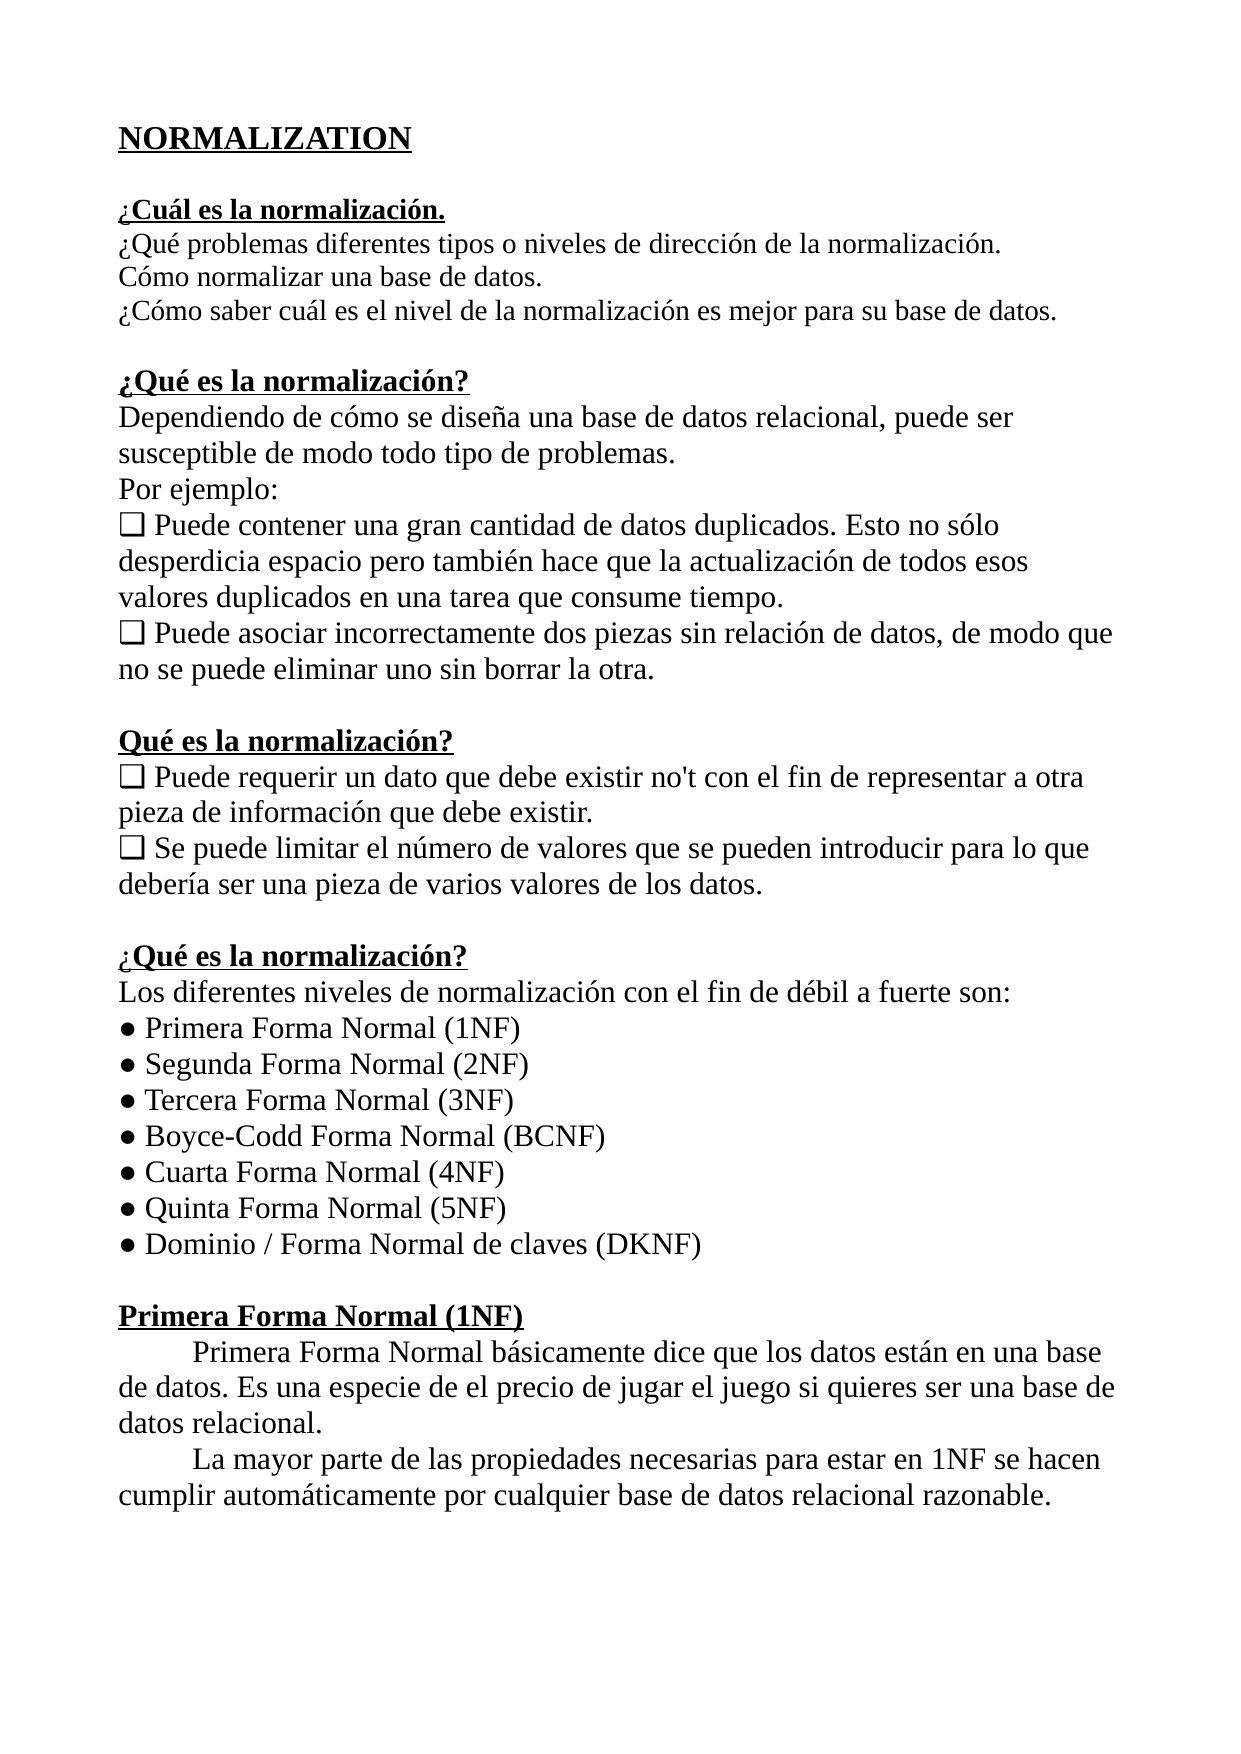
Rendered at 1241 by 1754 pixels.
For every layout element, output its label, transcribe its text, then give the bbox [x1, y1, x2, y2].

text Los diferentes niveles de normalización con el fin de débil a fuerte son: [118, 973, 1122, 1009]
text ¿Qué es la normalización? [118, 937, 1122, 973]
text ❑ Se puede limitar el número de valores que se pueden introducir para lo que debería ser una pieza de varios valores de los datos. [118, 830, 1122, 902]
text Primera Forma Normal (1NF) [118, 1297, 1122, 1333]
text ¿Cómo saber cuál es el nivel de la normalización es mejor para su base de datos. [118, 293, 1122, 327]
text ❑ Puede contener una gran cantidad de datos duplicados. Esto no sólo desperdicia espacio pero también hace que la actualización de todos esos valores duplicados en una tarea que consume tiempo. [118, 506, 1122, 614]
text Por ejemplo: [118, 470, 1122, 506]
text La mayor parte de las propiedades necesarias para estar en 1NF se hacen cumplir automáticamente por cualquier base de datos relacional razonable. [118, 1441, 1122, 1512]
text ● Boyce-Codd Forma Normal (BCNF) [118, 1117, 1122, 1153]
text ● Segunda Forma Normal (2NF) [118, 1045, 1122, 1081]
text ¿Cuál es la normalización. [118, 192, 1122, 226]
text ¿Qué es la normalización? [118, 362, 1122, 398]
text Dependiendo de cómo se diseña una base de datos relacional, puede ser susceptible de modo todo tipo de problemas. [118, 398, 1122, 470]
text ❑ Puede asociar incorrectamente dos piezas sin relación de datos, de modo que no se puede eliminar uno sin borrar la otra. [118, 614, 1122, 686]
text ● Dominio / Forma Normal de claves (DKNF) [118, 1225, 1122, 1261]
text Primera Forma Normal básicamente dice que los datos están en una base de datos. Es una especie de el precio de jugar el juego si quieres ser una base de datos relacional. [118, 1333, 1122, 1441]
text ● Cuarta Forma Normal (4NF) [118, 1153, 1122, 1189]
text Cómo normalizar una base de datos. [118, 259, 1122, 293]
text Qué es la normalización? [118, 722, 1122, 758]
text ● Tercera Forma Normal (3NF) [118, 1081, 1122, 1117]
text ● Quinta Forma Normal (5NF) [118, 1189, 1122, 1225]
text ❑ Puede requerir un dato que debe existir no't con el fin de representar a otra pieza de información que debe existir. [118, 758, 1122, 830]
text ¿Qué problemas diferentes tipos o niveles de dirección de la normalización. [118, 226, 1122, 259]
text NORMALIZATION [118, 118, 1122, 156]
text ● Primera Forma Normal (1NF) [118, 1009, 1122, 1045]
